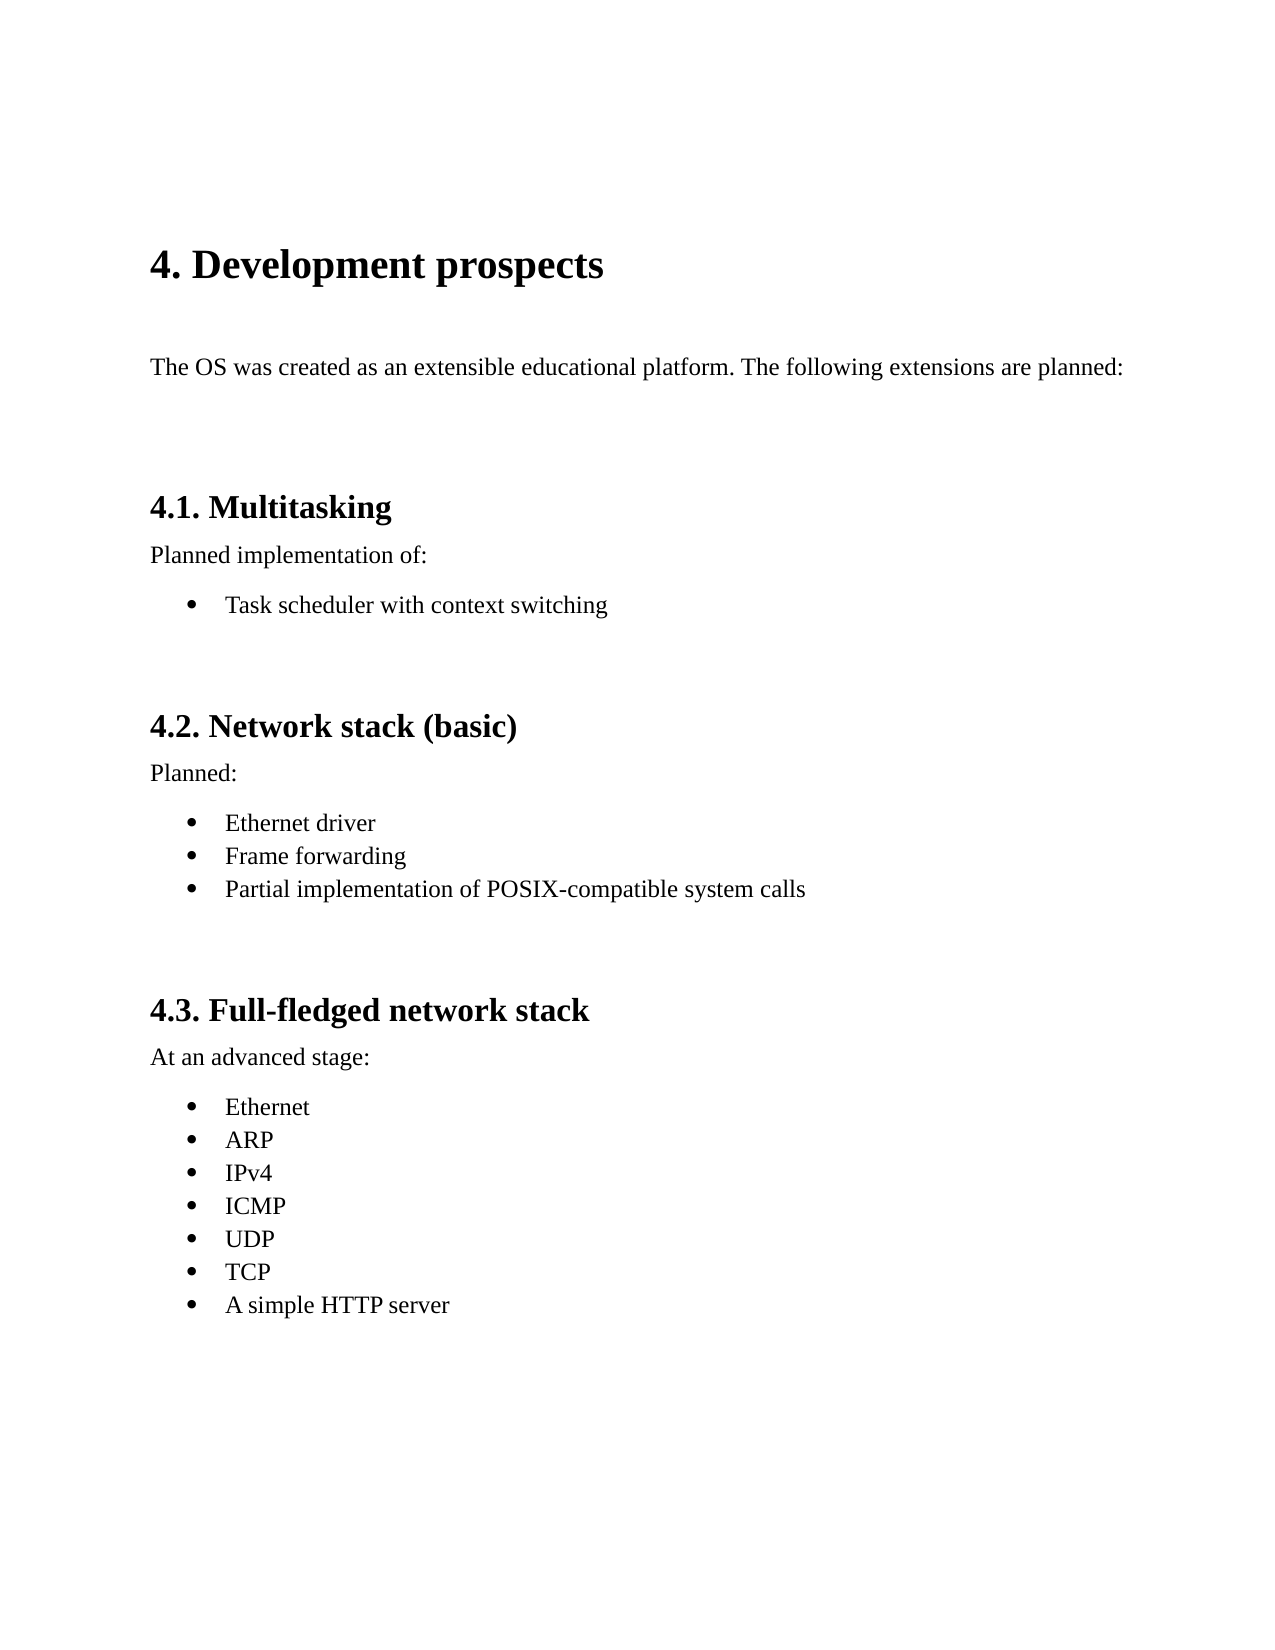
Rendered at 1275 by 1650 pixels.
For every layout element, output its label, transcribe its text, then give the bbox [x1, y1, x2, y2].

text The OS was created as an extensible educational platform. The following extensions are planned: [150, 352, 1125, 381]
text At an advanced stage: [150, 1042, 1125, 1071]
subtitle 4.3. Full-fledged network stack [150, 990, 1125, 1028]
subtitle 4.2. Network stack (basic) [150, 706, 1125, 744]
subtitle 4.1. Multitasking [150, 488, 1125, 526]
list A simple HTTP server [187, 1290, 1125, 1319]
list TCP [187, 1257, 1125, 1286]
list IPv4 [187, 1158, 1125, 1187]
list Partial implementation of POSIX-compatible system calls [187, 874, 1125, 903]
list Ethernet [187, 1092, 1125, 1121]
list ARP [187, 1125, 1125, 1154]
text Planned: [150, 758, 1125, 787]
subtitle 4. Development prospects [150, 239, 1125, 287]
list ICMP [187, 1191, 1125, 1220]
list Task scheduler with context switching [187, 590, 1125, 618]
list Ethernet driver [187, 808, 1125, 837]
list Frame forwarding [187, 841, 1125, 870]
list UDP [187, 1224, 1125, 1253]
text Planned implementation of: [150, 540, 1125, 569]
